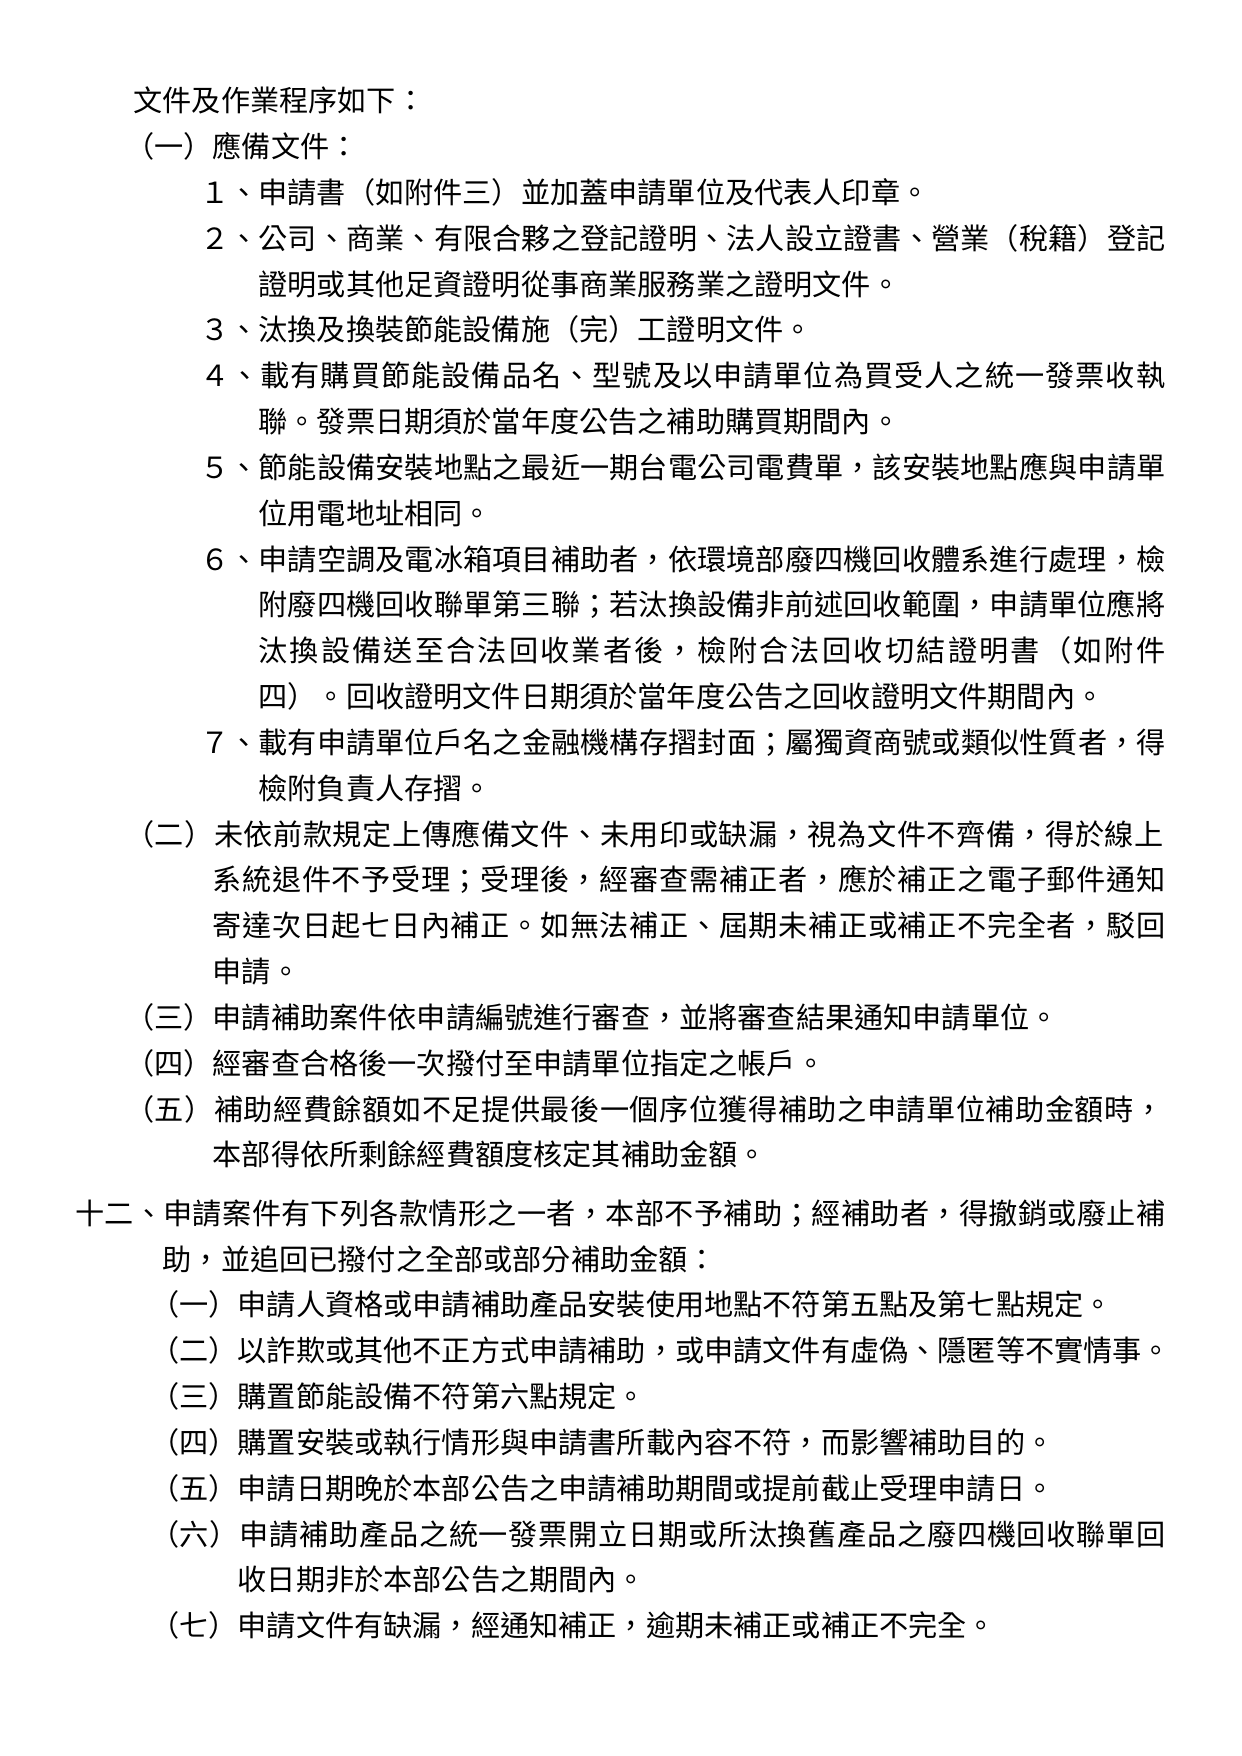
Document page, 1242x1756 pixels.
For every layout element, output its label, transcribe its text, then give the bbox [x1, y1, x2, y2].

text ３、汰換及換裝節能設備施（完）工證明文件。 [200, 304, 1167, 350]
text １、申請書（如附件三）並加蓋申請單位及代表人印章。 [200, 167, 1167, 212]
text （三）申請補助案件依申請編號進行審查，並將審查結果通知申請單位。 [125, 992, 1167, 1037]
text （四）經審查合格後一次撥付至申請單位指定之帳戶。 [125, 1037, 1167, 1083]
text （二）以詐欺或其他不正方式申請補助，或申請文件有虛偽、隱匿等不實情事。 [150, 1325, 1167, 1371]
text ６、申請空調及電冰箱項目補助者，依環境部廢四機回收體系進行處理，檢附廢四機回收聯單第三聯；若汰換設備非前述回收範圍，申請單位應將汰換設備送至合法回收業者後，檢附合法回收切結證明書（如附件四）。回收證明文件日期須於當年度公告之回收證明文件期間內。 [200, 533, 1167, 717]
text 十二、申請案件有下列各款情形之一者，本部不予補助；經補助者，得撤銷或廢止補助，並追回已撥付之全部或部分補助金額： [75, 1187, 1167, 1279]
text （六）申請補助產品之統一發票開立日期或所汰換舊產品之廢四機回收聯單回收日期非於本部公告之期間內。 [150, 1508, 1167, 1600]
text （二）未依前款規定上傳應備文件、未用印或缺漏，視為文件不齊備，得於線上系統退件不予受理；受理後，經審查需補正者，應於補正之電子郵件通知寄達次日起七日內補正。如無法補正、屆期未補正或補正不完全者，駁回申請。 [125, 808, 1167, 992]
text （五）申請日期晚於本部公告之申請補助期間或提前截止受理申請日。 [150, 1462, 1167, 1508]
text 文件及作業程序如下： [75, 75, 1167, 121]
text ２、公司、商業、有限合夥之登記證明、法人設立證書、營業（稅籍）登記證明或其他足資證明從事商業服務業之證明文件。 [200, 212, 1167, 304]
text （四）購置安裝或執行情形與申請書所載內容不符，而影響補助目的。 [150, 1417, 1167, 1462]
text （五）補助經費餘額如不足提供最後一個序位獲得補助之申請單位補助金額時，本部得依所剩餘經費額度核定其補助金額。 [125, 1083, 1167, 1175]
text ４、載有購買節能設備品名、型號及以申請單位為買受人之統一發票收執聯。發票日期須於當年度公告之補助購買期間內。 [200, 350, 1167, 442]
text （七）申請文件有缺漏，經通知補正，逾期未補正或補正不完全。 [150, 1600, 1167, 1646]
text ５、節能設備安裝地點之最近一期台電公司電費單，該安裝地點應與申請單位用電地址相同。 [200, 442, 1167, 533]
text ７、載有申請單位戶名之金融機構存摺封面；屬獨資商號或類似性質者，得檢附負責人存摺。 [200, 717, 1167, 808]
text （三）購置節能設備不符第六點規定。 [150, 1371, 1167, 1417]
text （一）應備文件： [125, 121, 1167, 167]
text （一）申請人資格或申請補助產品安裝使用地點不符第五點及第七點規定。 [150, 1279, 1167, 1325]
